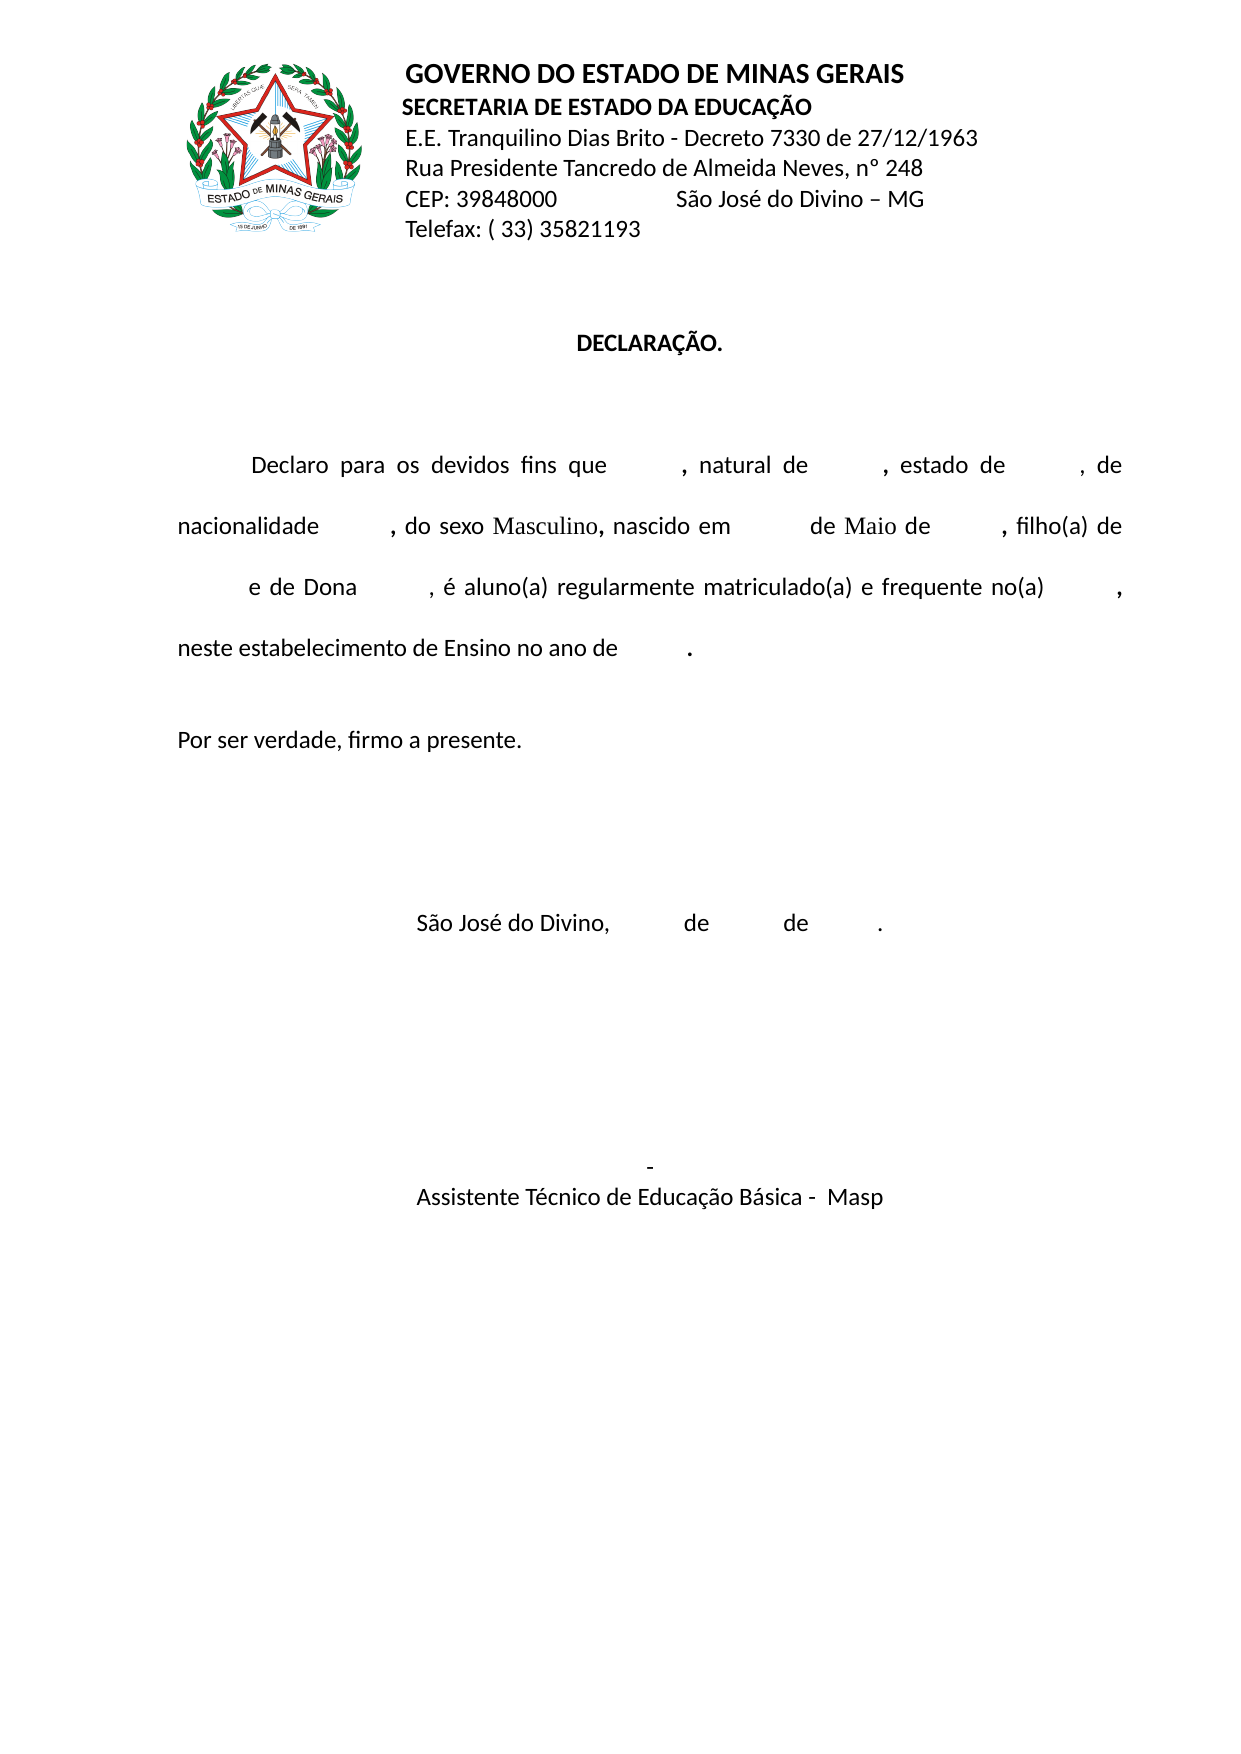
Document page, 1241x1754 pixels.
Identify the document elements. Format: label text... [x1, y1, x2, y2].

picture [186, 63, 362, 232]
text DECLARAÇÃO. [177, 327, 1122, 357]
text - [177, 1151, 1122, 1182]
text São José do Divino, de de . [177, 907, 1122, 937]
text Por ser verdade, firmo a presente. [177, 724, 1122, 754]
text Assistente Técnico de Educação Básica - Masp [177, 1182, 1122, 1212]
text Declaro para os devidos fins que , natural de , estado de , de nacionalidade , do sexo , nascido em de de , filho(a) de e de Dona , é aluno(a) regularmente matriculado(a) e frequente no(a) , neste estabelecimento de Ensino no ano de . [177, 449, 1122, 663]
